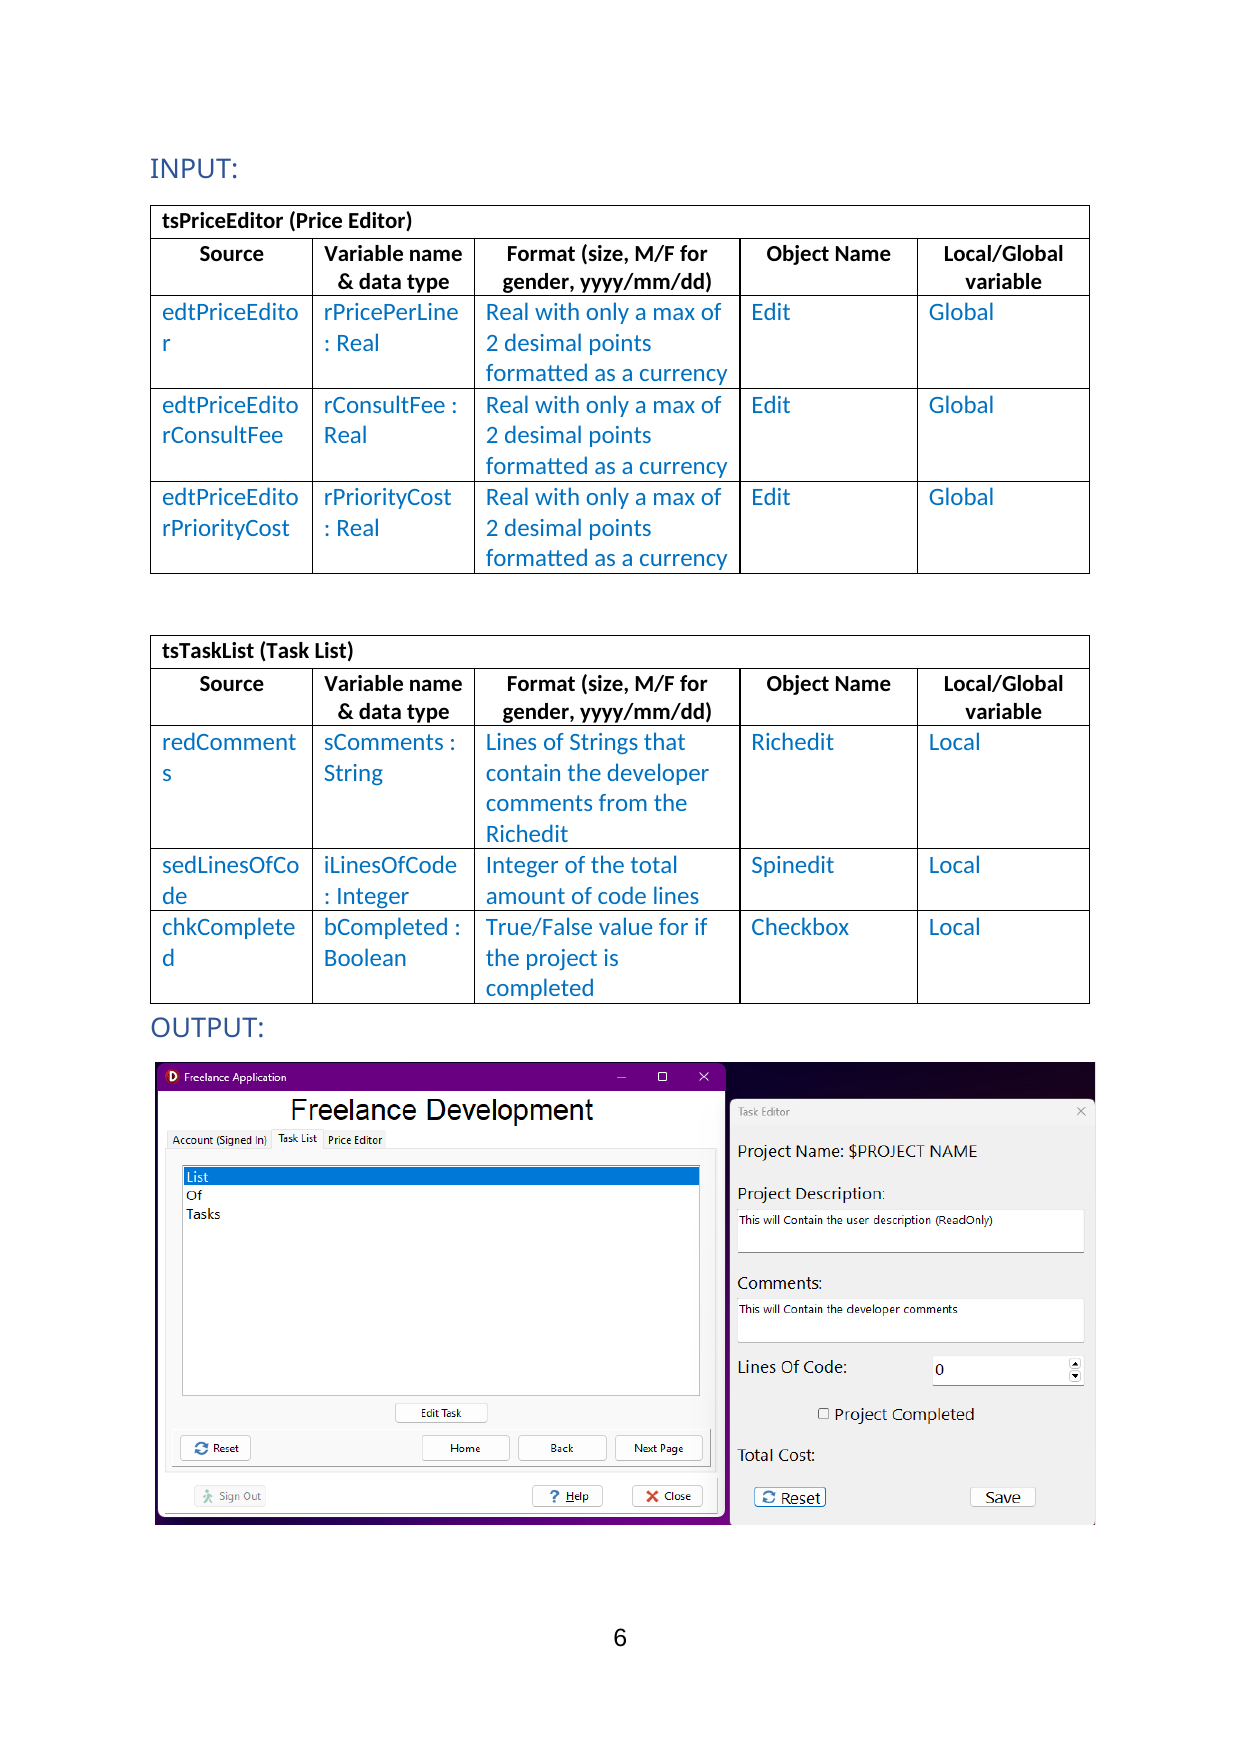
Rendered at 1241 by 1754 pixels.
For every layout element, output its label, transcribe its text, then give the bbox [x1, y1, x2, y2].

table_cell Real with only a max of 2 desimal points formatted as a currency [475, 482, 739, 573]
picture [155, 1062, 1096, 1525]
table_cell Edit [741, 296, 917, 388]
table_cell edtPriceEditorConsultFee [151, 389, 312, 481]
table_cell Global [918, 482, 1089, 573]
table_cell True/False value for if the project is completed [475, 911, 739, 1003]
table_cell Checkbox [741, 911, 917, 1003]
table_cell redComments [151, 726, 312, 848]
table_cell Format (size, M/F for gender, yyyy/mm/dd) [475, 669, 739, 725]
table_cell Richedit [741, 726, 917, 848]
table_cell Lines of Strings that contain the developer comments from the Richedit [475, 726, 739, 848]
subtitle OUTPUT: [150, 1008, 1090, 1045]
table_header tsTaskList (Task List) [151, 636, 1089, 668]
table_cell Local [918, 849, 1089, 910]
table_cell rConsultFee : Real [313, 389, 474, 481]
table_cell Real with only a max of 2 desimal points formatted as a currency [475, 389, 739, 481]
table_cell Local/Global variable [918, 239, 1089, 295]
table_cell Format (size, M/F for gender, yyyy/mm/dd) [475, 239, 739, 295]
table_cell Global [918, 389, 1089, 481]
table_cell sComments : String [313, 726, 474, 848]
table_cell Real with only a max of 2 desimal points formatted as a currency [475, 296, 739, 388]
table_cell Source [151, 669, 312, 725]
table_cell Object Name [741, 669, 917, 725]
table_cell rPricePerLine : Real [313, 296, 474, 388]
table_cell Edit [741, 389, 917, 481]
table_cell rPriorityCost : Real [313, 482, 474, 573]
subtitle INPUT: [150, 150, 1090, 187]
table_cell Variable name & data type [313, 239, 474, 295]
table_cell Variable name & data type [313, 669, 474, 725]
table_cell Edit [741, 482, 917, 573]
table_cell sedLinesOfCode [151, 849, 312, 910]
table_cell Global [918, 296, 1089, 388]
table_cell Object Name [741, 239, 917, 295]
table_cell Spinedit [741, 849, 917, 910]
table_cell bCompleted : Boolean [313, 911, 474, 1003]
table_cell edtPriceEditor [151, 296, 312, 388]
table_cell iLinesOfCode : Integer [313, 849, 474, 910]
table_cell chkCompleted [151, 911, 312, 1003]
table_header tsPriceEditor (Price Editor) [151, 206, 1089, 238]
table_cell Integer of the total amount of code lines [475, 849, 739, 910]
table_cell Local/Global variable [918, 669, 1089, 725]
table_cell Local [918, 726, 1089, 848]
table_cell edtPriceEditorPriorityCost [151, 482, 312, 573]
table_cell Local [918, 911, 1089, 1003]
table_cell Source [151, 239, 312, 295]
